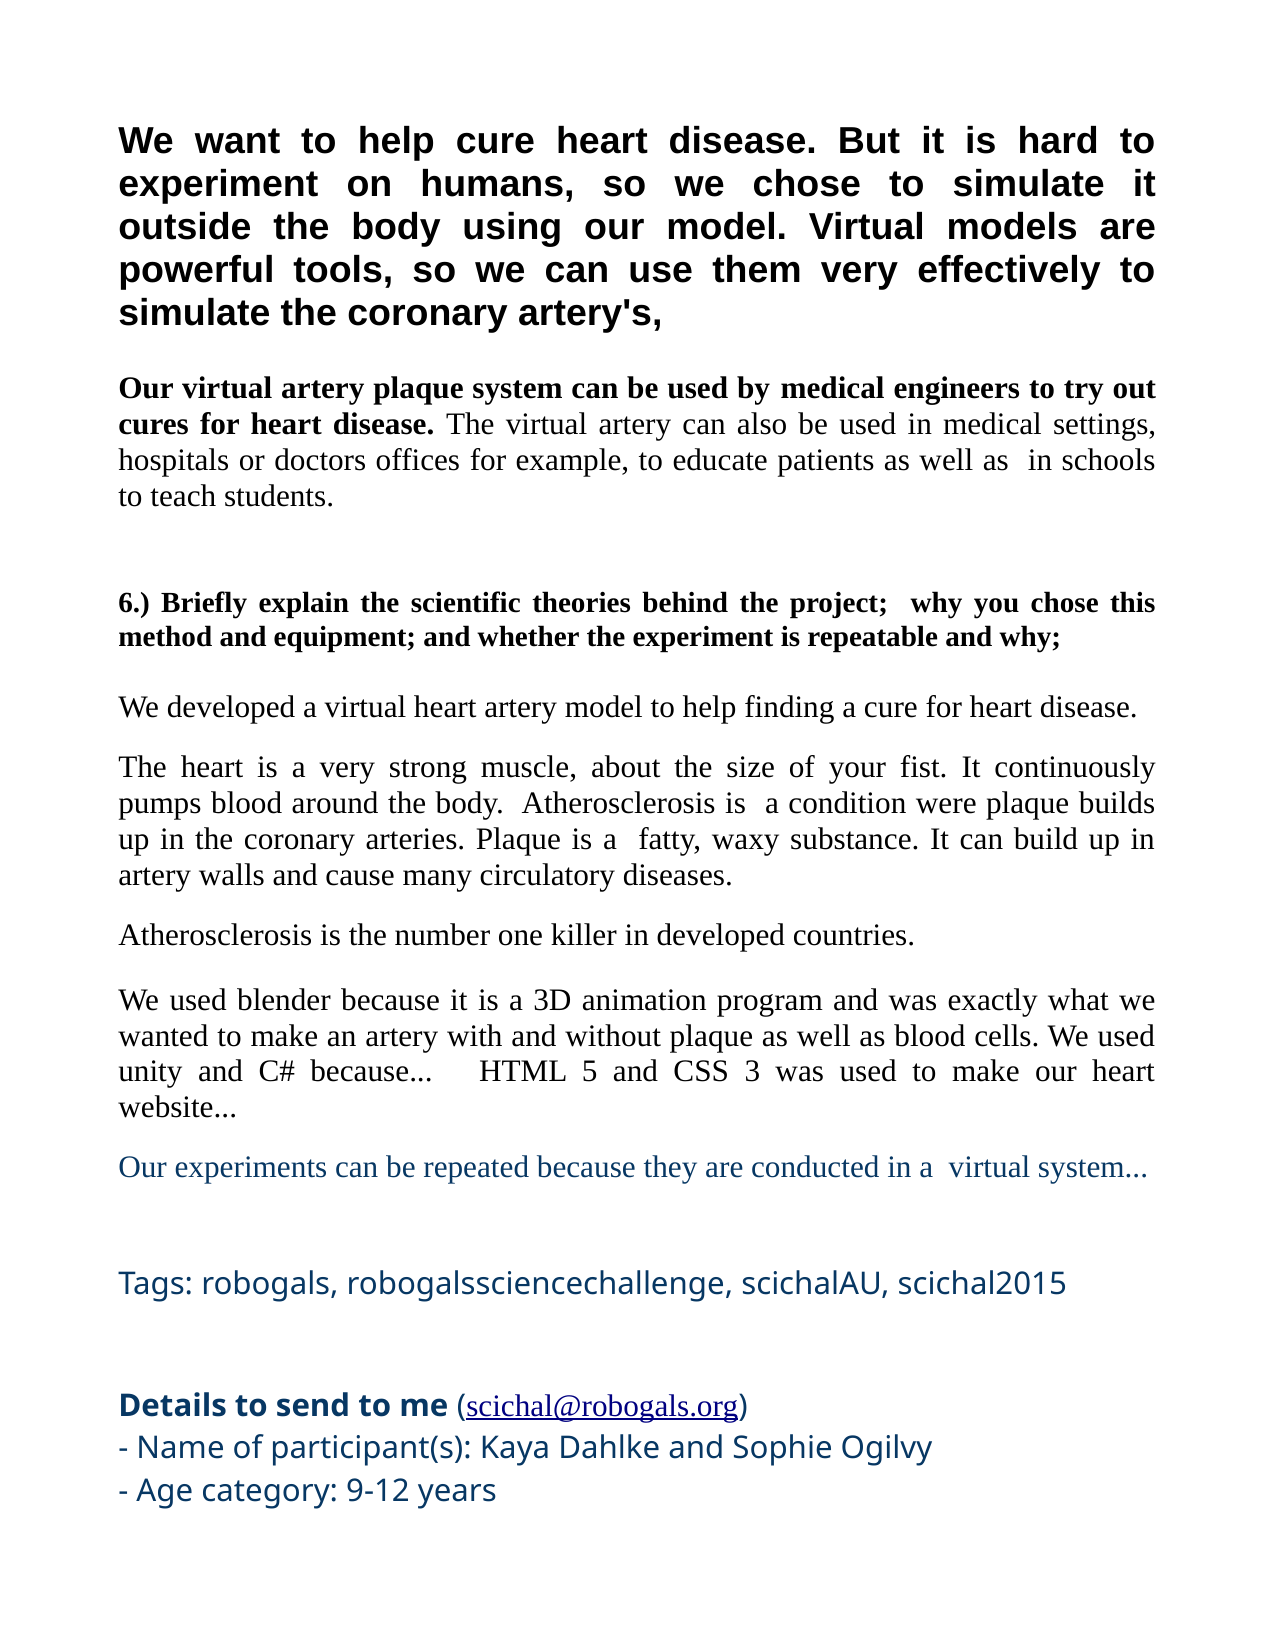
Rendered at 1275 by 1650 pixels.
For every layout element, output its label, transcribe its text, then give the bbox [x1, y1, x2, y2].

text We developed a virtual heart artery model to help finding a cure for heart disease. [118, 688, 1157, 724]
text Tags: robogals, robogalssciencechallenge, scichalAU, scichal2015 [118, 1261, 1157, 1304]
text - Age category: 9-12 years [118, 1468, 1157, 1511]
text The heart is a very strong muscle, about the size of your fist. It continuously pumps blood around the body. Atherosclerosis is a condition were plaque builds up in the coronary arteries. Plaque is a fatty, waxy substance. It can build up in artery walls and cause many circulatory diseases. [118, 748, 1157, 892]
text Atherosclerosis is the number one killer in developed countries. [118, 916, 1157, 952]
text - Name of participant(s): Kaya Dahlke and Sophie Ogilvy [118, 1425, 1157, 1468]
subtitle We want to help cure heart disease. But it is hard to experiment on humans, so we chose to simulate it outside the body using our model. Virtual models are powerful tools, so we can use them very effectively to simulate the coronary artery's, [118, 118, 1157, 334]
text We used blender because it is a 3D animation program and was exactly what we wanted to make an artery with and without plaque as well as blood cells. We used unity and C# because... HTML 5 and CSS 3 was used to make our heart website... [118, 981, 1157, 1124]
text 6.) Briefly explain the scientific theories behind the project; why you chose this method and equipment; and whether the experiment is repeatable and why; [118, 585, 1157, 652]
text Details to send to me (scichal@robogals.org) [118, 1383, 1157, 1425]
text Our virtual artery plaque system can be used by medical engineers to try out cures for heart disease. The virtual artery can also be used in medical settings, hospitals or doctors offices for example, to educate patients as well as in schools to teach students. [118, 370, 1157, 513]
text Our experiments can be repeated because they are conducted in a virtual system... [118, 1149, 1157, 1184]
